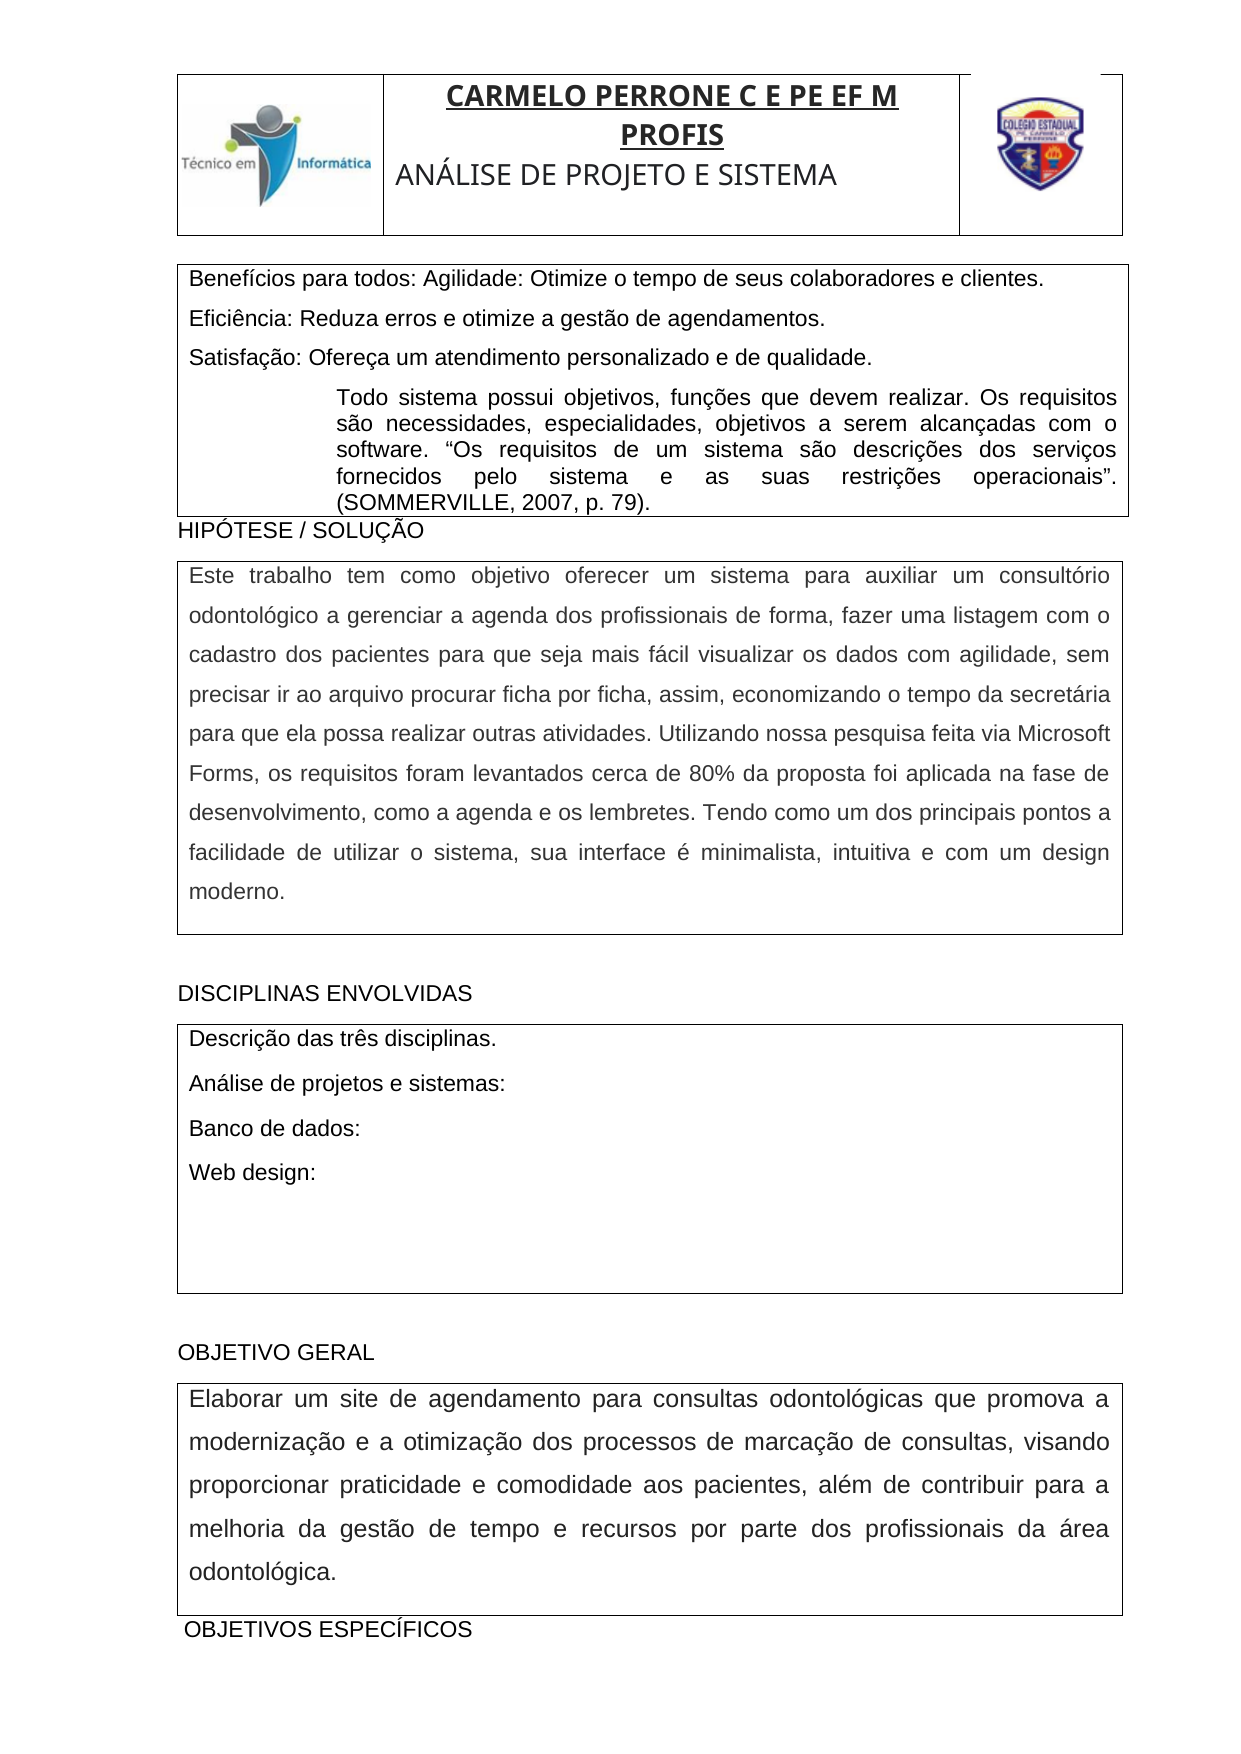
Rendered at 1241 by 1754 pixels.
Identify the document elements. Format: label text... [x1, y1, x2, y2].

table_header Benefícios para todos: Agilidade: Otimize o tempo de seus colaboradores e clientes. Eficiência: Reduza erros e otimize a gestão de agendamentos. Satisfação: Ofereça um atendimento personalizado e de qualidade. Todo sistema possui objetivos, funções que devem realizar. Os requisitos são necessidades, especialidades, objetivos a serem alcançadas com o software. “Os requisitos de um sistema são descrições dos serviços fornecidos pelo sistema e as suas restrições operacionais”. (SOMMERVILLE, 2007, p. 79). [178, 265, 1128, 516]
table_header Este trabalho tem como objetivo oferecer um sistema para auxiliar um consultório odontológico a gerenciar a agenda dos profissionais de forma, fazer uma listagem com o cadastro dos pacientes para que seja mais fácil visualizar os dados com agilidade, sem precisar ir ao arquivo procurar ficha por ficha, assim, economizando o tempo da secretária para que ela possa realizar outras atividades. Utilizando nossa pesquisa feita via Microsoft Forms, os requisitos foram levantados cerca de 80% da proposta foi aplicada na fase de desenvolvimento, como a agenda e os lembretes. Tendo como um dos principais pontos a facilidade de utilizar o sistema, sua interface é minimalista, intuitiva e com um design moderno. [178, 562, 1122, 934]
table_header Elaborar um site de agendamento para consultas odontológicas que promova a modernização e a otimização dos processos de marcação de consultas, visando proporcionar praticidade e comodidade aos pacientes, além de contribuir para a melhoria da gestão de tempo e recursos por parte dos profissionais da área odontológica. [178, 1384, 1122, 1615]
text OBJETIVO GERAL [177, 1338, 1122, 1365]
text DISCIPLINAS ENVOLVIDAS [177, 980, 1004, 1006]
table_header Descrição das três disciplinas. Análise de projetos e sistemas: Banco de dados: Web design: [178, 1025, 1122, 1293]
text HIPÓTESE / SOLUÇÃO [177, 517, 1122, 543]
text OBJETIVOS ESPECÍFICOS [177, 1616, 1122, 1643]
